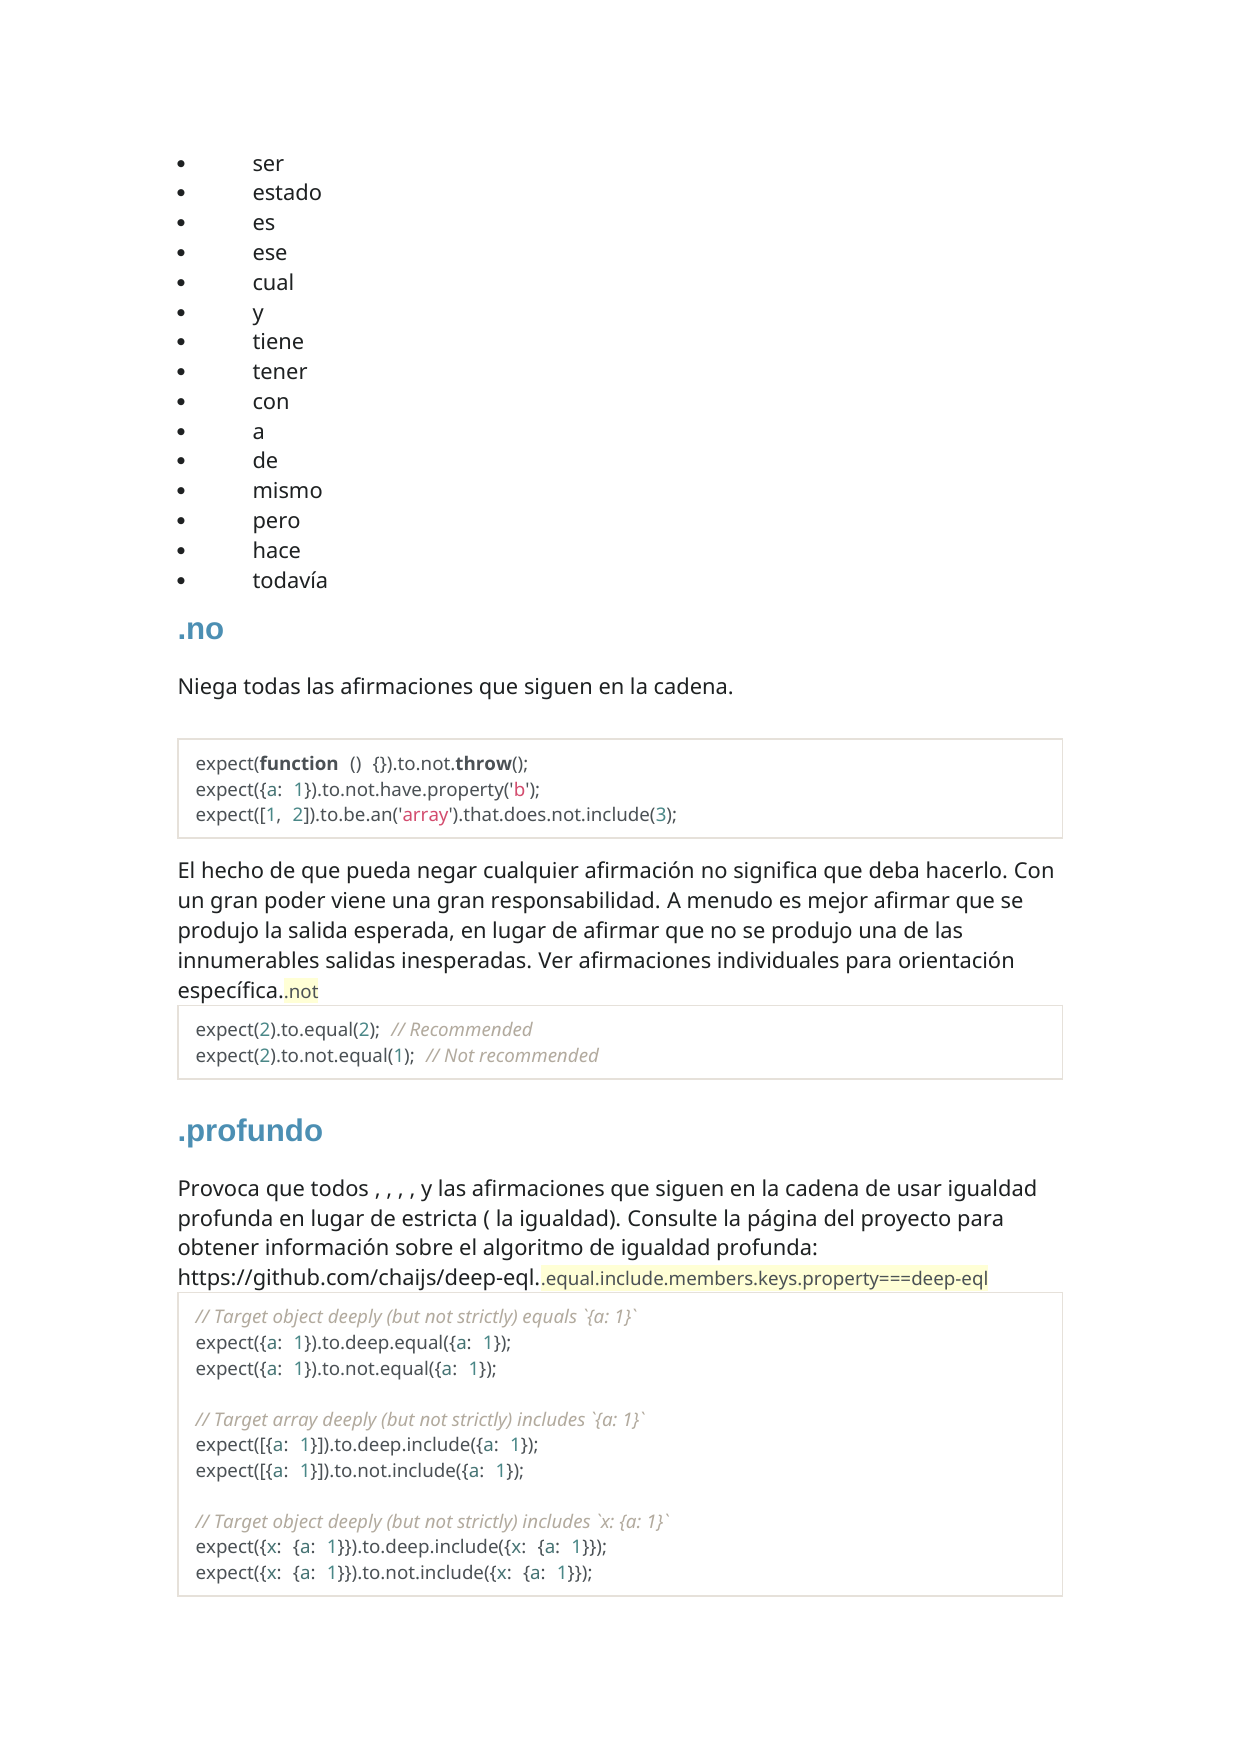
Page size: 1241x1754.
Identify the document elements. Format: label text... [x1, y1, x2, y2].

text expect(2).to.not.equal(1); // Not recommended [179, 1030, 1062, 1078]
list todavía [177, 565, 1063, 594]
list cual [177, 267, 1063, 297]
list hace [177, 535, 1063, 565]
text // Target object deeply (but not strictly) includes `x: {a: 1}` [179, 1496, 1062, 1522]
list y [177, 297, 1063, 326]
list a [177, 416, 1063, 446]
text expect(2).to.equal(2); // Recommended [179, 1006, 1062, 1030]
text // Target array deeply (but not strictly) includes `{a: 1}` [179, 1394, 1062, 1419]
list tiene [177, 326, 1063, 356]
list ese [177, 237, 1063, 267]
text // Target object deeply (but not strictly) equals `{a: 1}` [179, 1293, 1062, 1317]
list tener [177, 356, 1063, 386]
list pero [177, 505, 1063, 535]
text expect({a: 1}).to.not.have.property('b'); [179, 764, 1062, 789]
text Provoca que todos , , , , y las afirmaciones que siguen en la cadena de usar igualdad profunda en lugar de estricta ( la igualdad). Consulte la página del proyecto para obtener información sobre el algoritmo de igualdad profunda: https://github.com/chaijs/deep-eql..equal.include.members.keys.property===deep-eql [177, 1173, 1063, 1292]
text expect({a: 1}).to.not.equal({a: 1}); [179, 1343, 1062, 1368]
text expect([{a: 1}]).to.not.include({a: 1}); [179, 1445, 1062, 1471]
text expect([1, 2]).to.be.an('array').that.does.not.include(3); [179, 789, 1062, 837]
subtitle .no [177, 610, 1063, 646]
list de [177, 446, 1063, 475]
text Niega todas las afirmaciones que siguen en la cadena. [177, 671, 1063, 701]
text El hecho de que pueda negar cualquier afirmación no significa que deba hacerlo. Con un gran poder viene una gran responsabilidad. A menudo es mejor afirmar que se produjo la salida esperada, en lugar de afirmar que no se produjo una de las innumerables salidas inesperadas. Ver afirmaciones individuales para orientación específica..not [177, 856, 1063, 1004]
list con [177, 386, 1063, 416]
text expect({x: {a: 1}}).to.not.include({x: {a: 1}}); [179, 1547, 1062, 1595]
text expect({x: {a: 1}}).to.deep.include({x: {a: 1}}); [179, 1522, 1062, 1547]
text expect(function () {}).to.not.throw(); [179, 740, 1062, 764]
list mismo [177, 475, 1063, 505]
text expect([{a: 1}]).to.deep.include({a: 1}); [179, 1419, 1062, 1445]
list ser [177, 148, 1063, 177]
subtitle .profundo [177, 1112, 1063, 1148]
list es [177, 207, 1063, 237]
text expect({a: 1}).to.deep.equal({a: 1}); [179, 1317, 1062, 1343]
list estado [177, 177, 1063, 207]
